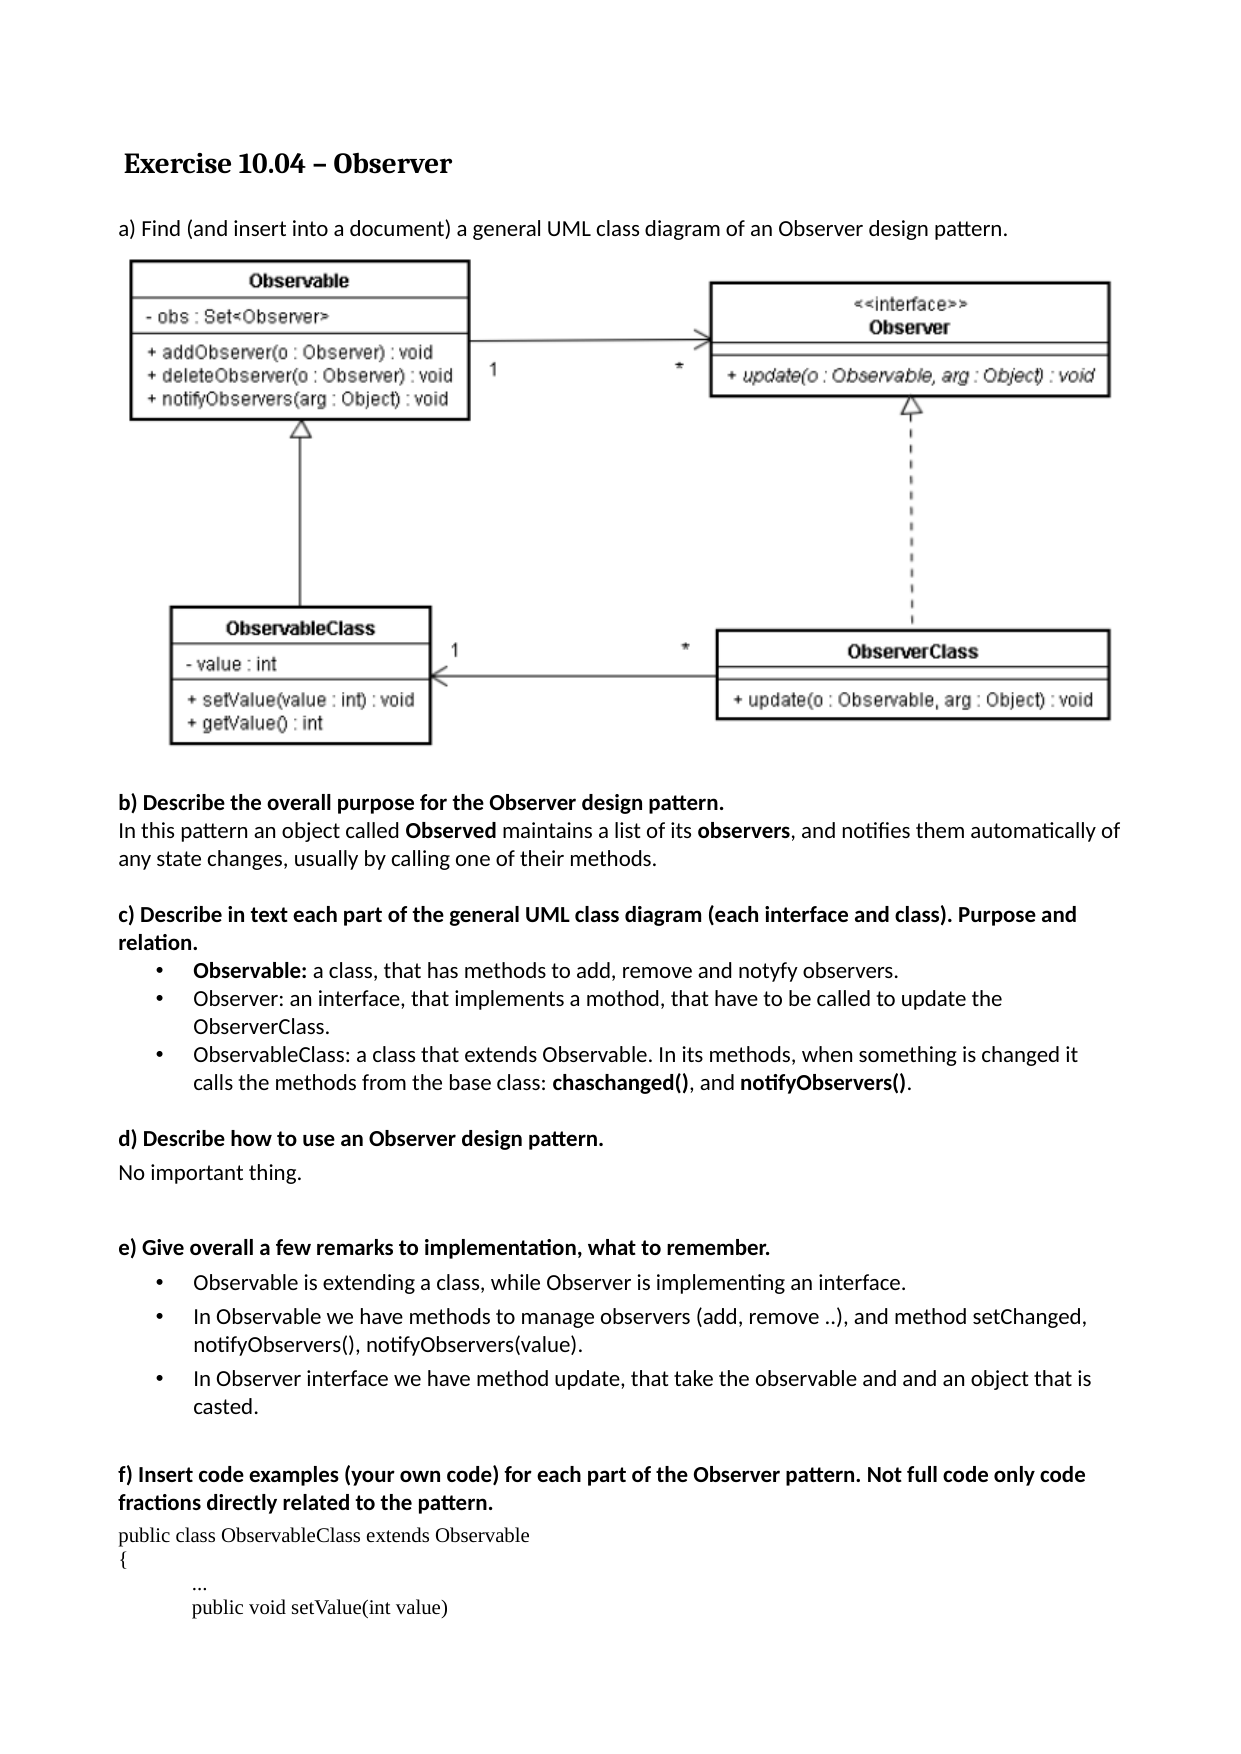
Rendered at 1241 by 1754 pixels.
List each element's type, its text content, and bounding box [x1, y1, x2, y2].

text b) Describe the overall purpose for the Observer design pattern. [118, 788, 1122, 816]
list Observer: an interface, that implements a mothod, that have to be called to update the ObserverClass. [156, 984, 1122, 1040]
text c) Describe in text each part of the general UML class diagram (each interface and class). Purpose and relation. [118, 900, 1122, 956]
list In Observer interface we have method update, that take the observable and and an object that is casted. [156, 1364, 1122, 1420]
text public void setValue(int value) [118, 1595, 1122, 1619]
list In Observable we have methods to manage observers (add, remove ..), and method setChanged, notifyObservers(), notifyObservers(value). [156, 1302, 1122, 1358]
text ... [118, 1571, 1122, 1595]
text d) Describe how to use an Observer design pattern. [118, 1124, 1122, 1152]
list Observable: a class, that has methods to add, remove and notyfy observers. [156, 956, 1122, 984]
list ObservableClass: a class that extends Observable. In its methods, when something is changed it calls the methods from the base class: chaschanged(), and notifyObservers(). [156, 1040, 1122, 1096]
text Exercise 10.04 – Observer [118, 147, 1122, 180]
text No important thing. [118, 1158, 1122, 1187]
text a) Find (and insert into a document) a general UML class diagram of an Observer design pattern. [118, 214, 1122, 242]
text public class ObservableClass extends Observable [118, 1523, 1122, 1547]
text e) Give overall a few remarks to implementation, what to remember. [118, 1233, 1122, 1262]
text { [118, 1547, 1122, 1571]
list Observable is extending a class, while Observer is implementing an interface. [156, 1268, 1122, 1296]
text In this pattern an object called Observed maintains a list of its observers, and notifies them automatically of any state changes, usually by calling one of their methods. [118, 816, 1122, 872]
text f) Insert code examples (your own code) for each part of the Observer pattern. Not full code only code fractions directly related to the pattern. [118, 1460, 1122, 1516]
